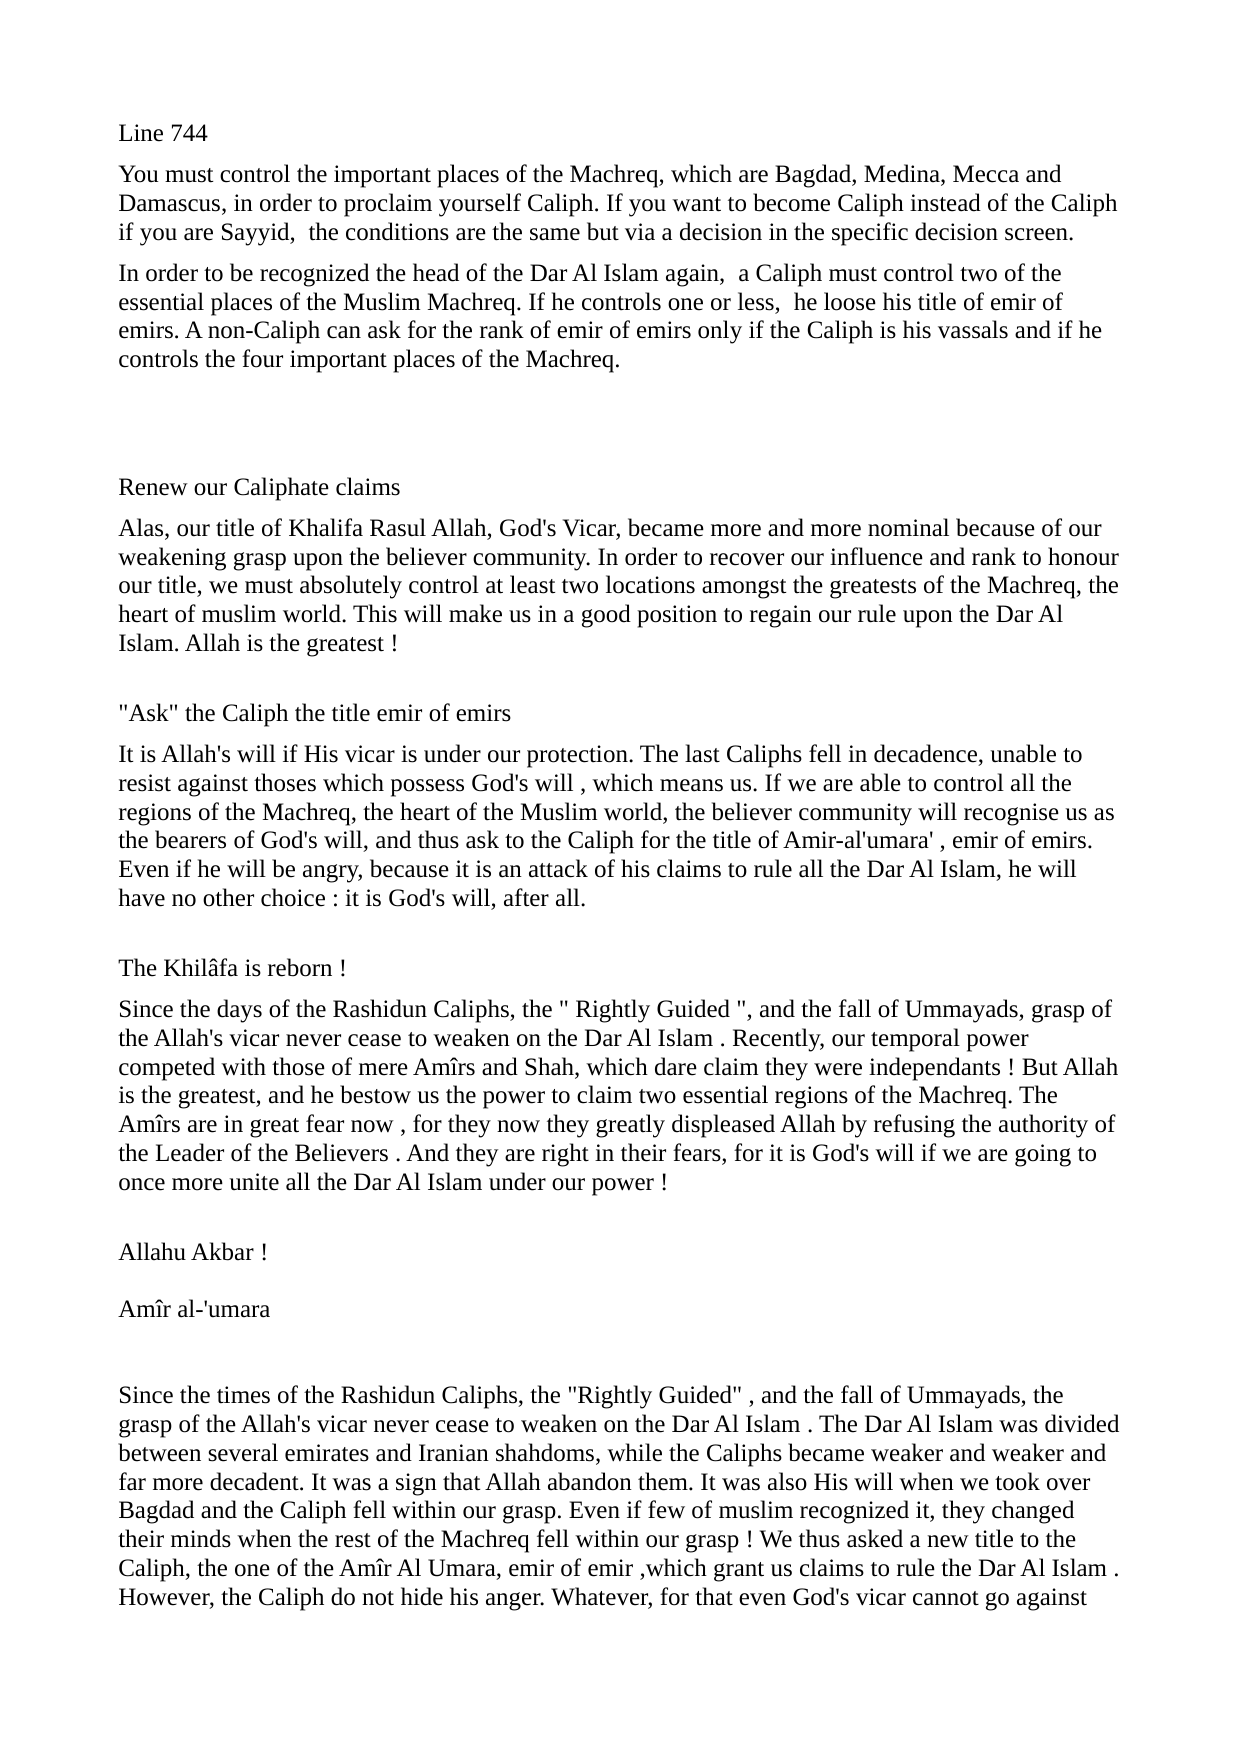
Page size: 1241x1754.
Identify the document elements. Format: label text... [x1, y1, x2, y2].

text Amîr al-'umara [118, 1294, 1122, 1323]
text Since the days of the Rashidun Caliphs, the " Rightly Guided ", and the fall of Ummayads, grasp of the Allah's vicar never cease to weaken on the Dar Al Islam . Recently, our temporal power competed with those of mere Amîrs and Shah, which dare claim they were independants ! But Allah is the greatest, and he bestow us the power to claim two essential regions of the Machreq. The Amîrs are in great fear now , for they now they greatly displeased Allah by refusing the authority of the Leader of the Believers . And they are right in their fears, for it is God's will if we are going to once more unite all the Dar Al Islam under our power ! [118, 994, 1122, 1196]
text The Khilâfa is reborn ! [118, 953, 1122, 982]
text Renew our Caliphate claims [118, 472, 1122, 501]
text "Ask" the Caliph the title emir of emirs [118, 698, 1122, 727]
text Allahu Akbar ! [118, 1237, 1122, 1266]
text In order to be recognized the head of the Dar Al Islam again, a Caliph must control two of the essential places of the Muslim Machreq. If he controls one or less, he loose his title of emir of emirs. A non-Caliph can ask for the rank of emir of emirs only if the Caliph is his vassals and if he controls the four important places of the Machreq. [118, 258, 1122, 373]
text Since the times of the Rashidun Caliphs, the "Rightly Guided" , and the fall of Ummayads, the grasp of the Allah's vicar never cease to weaken on the Dar Al Islam . The Dar Al Islam was divided between several emirates and Iranian shahdoms, while the Caliphs became weaker and weaker and far more decadent. It was a sign that Allah abandon them. It was also His will when we took over Bagdad and the Caliph fell within our grasp. Even if few of muslim recognized it, they changed their minds when the rest of the Machreq fell within our grasp ! We thus asked a new title to the Caliph, the one of the Amîr Al Umara, emir of emir ,which grant us claims to rule the Dar Al Islam . However, the Caliph do not hide his anger. Whatever, for that even God's vicar cannot go against [118, 1381, 1122, 1611]
text It is Allah's will if His vicar is under our protection. The last Caliphs fell in decadence, unable to resist against thoses which possess God's will , which means us. If we are able to control all the regions of the Machreq, the heart of the Muslim world, the believer community will recognise us as the bearers of God's will, and thus ask to the Caliph for the title of Amir-al'umara' , emir of emirs. Even if he will be angry, because it is an attack of his claims to rule all the Dar Al Islam, he will have no other choice : it is God's will, after all. [118, 739, 1122, 912]
text Line 744 [118, 118, 1122, 147]
text Alas, our title of Khalifa Rasul Allah, God's Vicar, became more and more nominal because of our weakening grasp upon the believer community. In order to recover our influence and rank to honour our title, we must absolutely control at least two locations amongst the greatests of the Machreq, the heart of muslim world. This will make us in a good position to regain our rule upon the Dar Al Islam. Allah is the greatest ! [118, 513, 1122, 657]
text You must control the important places of the Machreq, which are Bagdad, Medina, Mecca and Damascus, in order to proclaim yourself Caliph. If you want to become Caliph instead of the Caliph if you are Sayyid, the conditions are the same but via a decision in the specific decision screen. [118, 159, 1122, 246]
